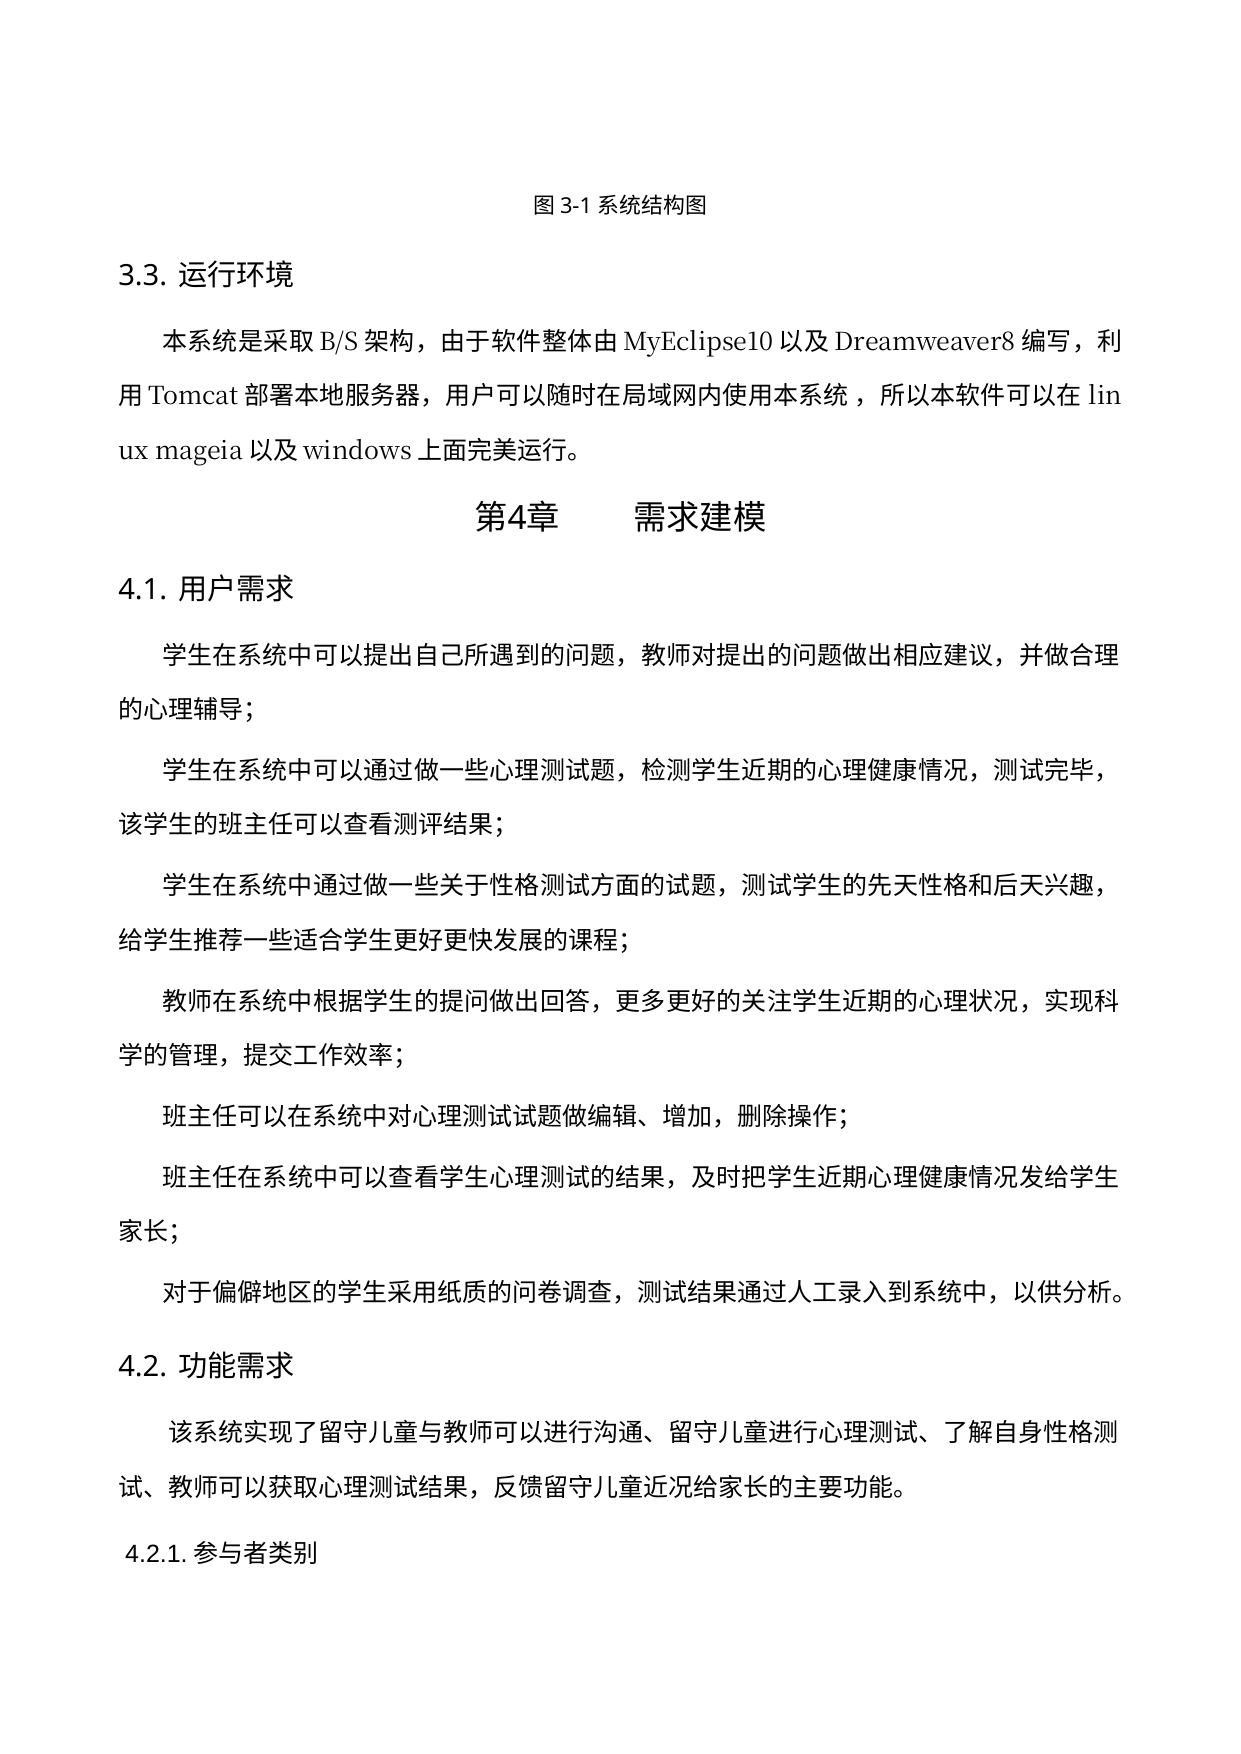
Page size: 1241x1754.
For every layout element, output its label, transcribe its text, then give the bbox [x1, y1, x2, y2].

subtitle 功能需求 [118, 1343, 1122, 1385]
text 班主任可以在系统中对心理测试试题做编辑、增加，删除操作； [118, 1096, 1122, 1132]
text 学生在系统中可以通过做一些心理测试题，检测学生近期的心理健康情况，测试完毕，该学生的班主任可以查看测评结果； [118, 751, 1122, 841]
subtitle 运行环境 [118, 251, 1122, 294]
text 学生在系统中通过做一些关于性格测试方面的试题，测试学生的先天性格和后天兴趣，给学生推荐一些适合学生更好更快发展的课程； [118, 866, 1122, 956]
text 对于偏僻地区的学生采用纸质的问卷调查，测试结果通过人工录入到系统中，以供分析。 [118, 1272, 1122, 1308]
text 教师在系统中根据学生的提问做出回答，更多更好的关注学生近期的心理状况，实现科学的管理，提交工作效率； [118, 981, 1122, 1072]
text 图3-1 系统结构图 [118, 188, 1122, 219]
subtitle 需求建模 [118, 491, 1122, 539]
text 本系统是采取B/S架构，由于软件整体由MyEclipse10以及Dreamweaver8编写，利用Tomcat部署本地服务器，用户可以随时在局域网内使用本系统 ，所以本软件可以在linux mageia以及windows上面完美运行。 [118, 321, 1122, 466]
text 该系统实现了留守儿童与教师可以进行沟通、留守儿童进行心理测试、了解自身性格测试、教师可以获取心理测试结果，反馈留守儿童近况给家长的主要功能。 [118, 1413, 1122, 1503]
subtitle 参与者类别 [118, 1533, 1122, 1570]
text 学生在系统中可以提出自己所遇到的问题，教师对提出的问题做出相应建议，并做合理的心理辅导； [118, 635, 1122, 726]
text 班主任在系统中可以查看学生心理测试的结果，及时把学生近期心理健康情况发给学生家长； [118, 1157, 1122, 1248]
subtitle 用户需求 [118, 565, 1122, 608]
